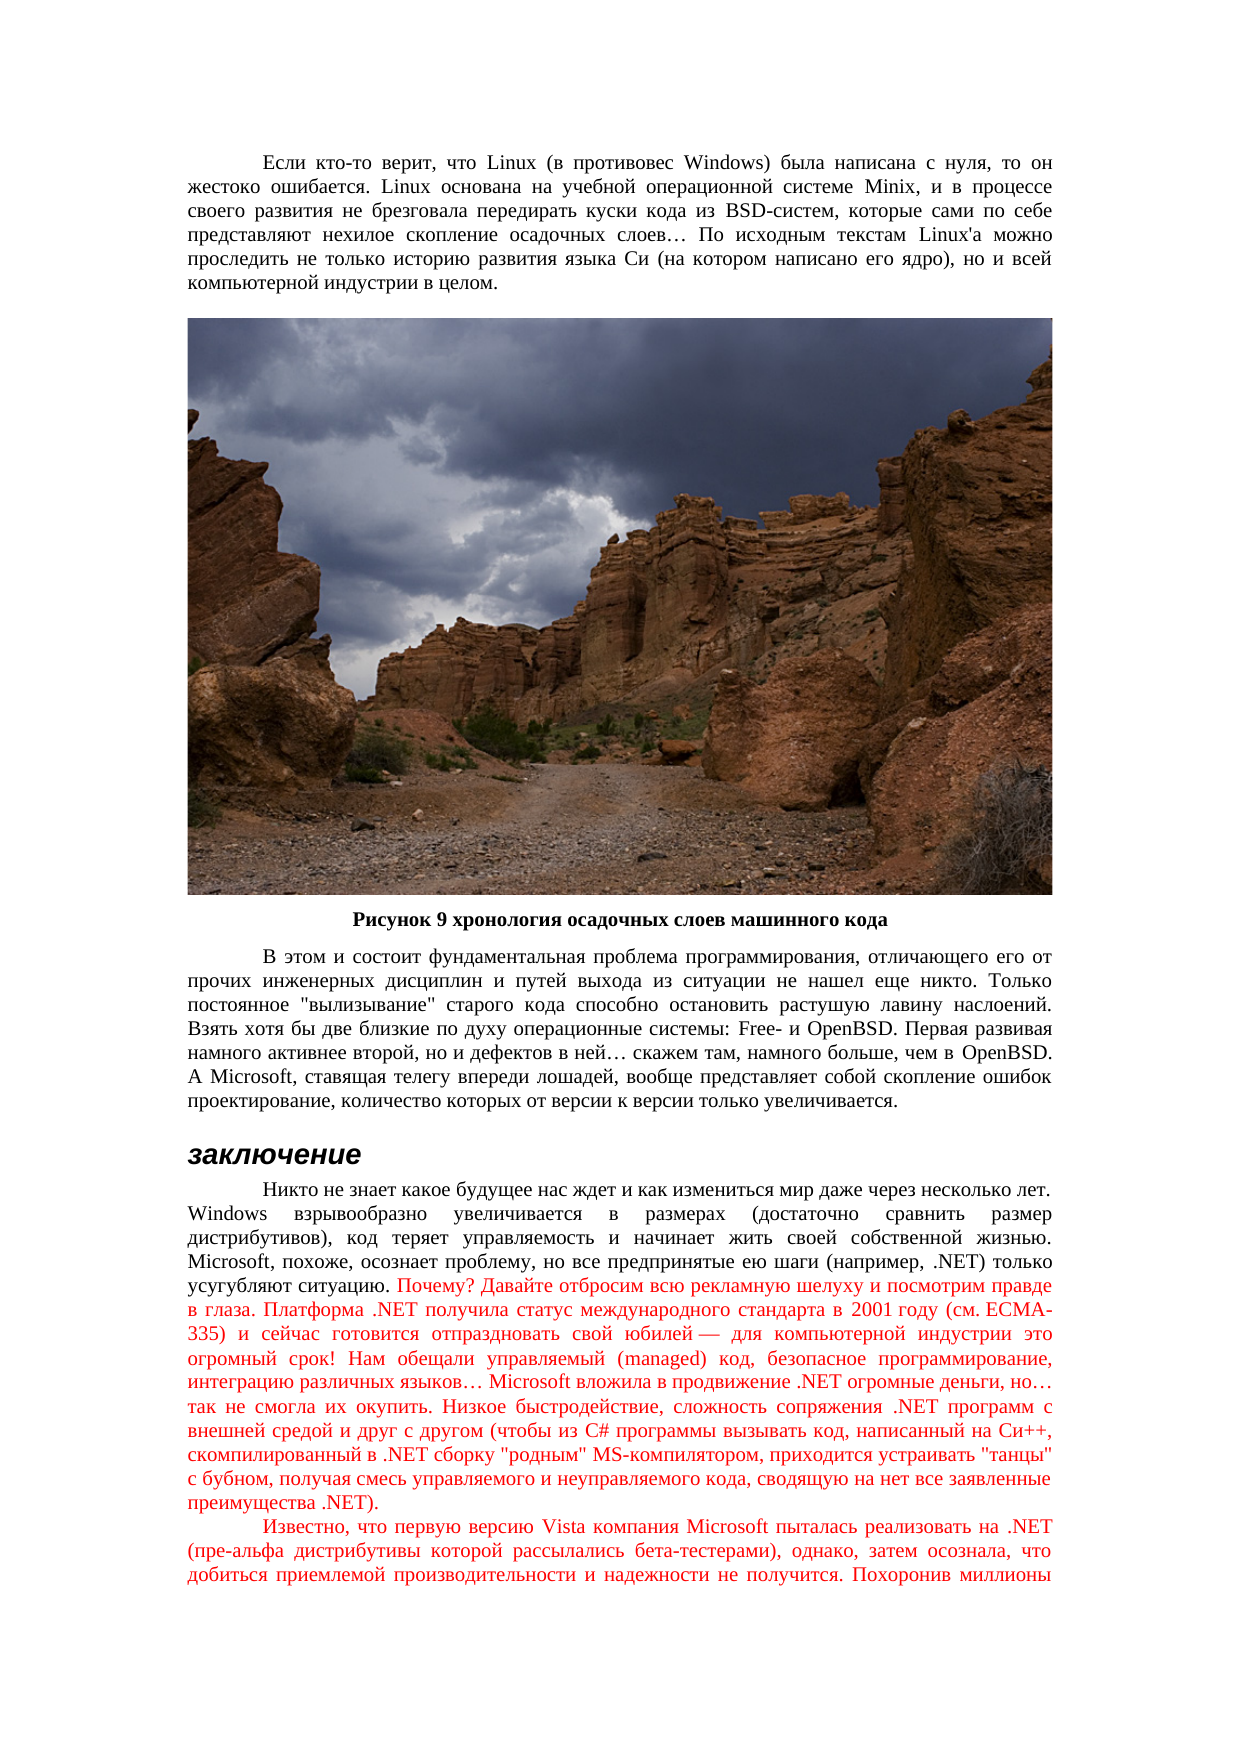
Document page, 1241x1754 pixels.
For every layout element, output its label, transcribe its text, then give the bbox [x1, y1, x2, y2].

picture [187, 318, 1053, 895]
text В этом и состоит фундаментальная проблема программирования, отличающего его от прочих инженерных дисциплин и путей выхода из ситуации не нашел еще никто. Только постоянное "вылизывание" старого кода способно остановить растушую лавину наслоений. Взять хотя бы две близкие по духу операционные системы: Free- и OpenBSD. Первая развивая намного активнее второй, но и дефектов в ней… скажем там, намного больше, чем в OpenBSD. А Microsoft, ставящая телегу впереди лошадей, вообще представляет собой скопление ошибок проектирование, количество которых от версии к версии только увеличивается. [187, 944, 1053, 1112]
text Известно, что первую версию Vista компания Microsoft пыталась реализовать на .NET (пре-альфа дистрибутивы которой рассылались бета-тестерами), однако, затем осознала, что добиться приемлемой производительности и надежности не получится. Похоронив миллионы [187, 1514, 1053, 1586]
text Если кто-то верит, что Linux (в противовес Windows) была написана с нуля, то он жестоко ошибается. Linux основана на учебной операционной системе Minix, и в процессе своего развития не брезговала передирать куски кода из BSD-систем, которые сами по себе представляют нехилое скопление осадочных слоев… По исходным текстам Linux'а можно проследить не только историю развития языка Си (на котором написано его ядро), но и всей компьютерной индустрии в целом. [187, 150, 1053, 294]
subtitle заключение [187, 1137, 1053, 1171]
text Никто не знает какое будущее нас ждет и как измениться мир даже через несколько лет. Windows взрывообразно увеличивается в размерах (достаточно сравнить размер дистрибутивов), код теряет управляемость и начинает жить своей собственной жизнью. Microsoft, похоже, осознает проблему, но все предпринятые ею шаги (например, .NET) только усугубляют ситуацию. Почему? Давайте отбросим всю рекламную шелуху и посмотрим правде в глаза. Платформа .NET получила статус международного стандарта в 2001 году (см. ECMA-335) и сейчас готовится отпраздновать свой юбилей — для компьютерной индустрии это огромный срок! Нам обещали управляемый (managed) код, безопасное программирование, интеграцию различных языков… Microsoft вложила в продвижение .NET огромные деньги, но… так не смогла их окупить. Низкое быстродействие, сложность сопряжения .NET программ с внешней средой и друг с другом (чтобы из C# программы вызывать код, написанный на Си++, скомпилированный в .NET сборку "родным" MS-компилятором, приходится устраивать "танцы" с бубном, получая смесь управляемого и неуправляемого кода, сводящую на нет все заявленные преимущества .NET). [187, 1177, 1053, 1514]
text Рисунок 9 хронология осадочных слоев машинного кода [187, 907, 1053, 931]
